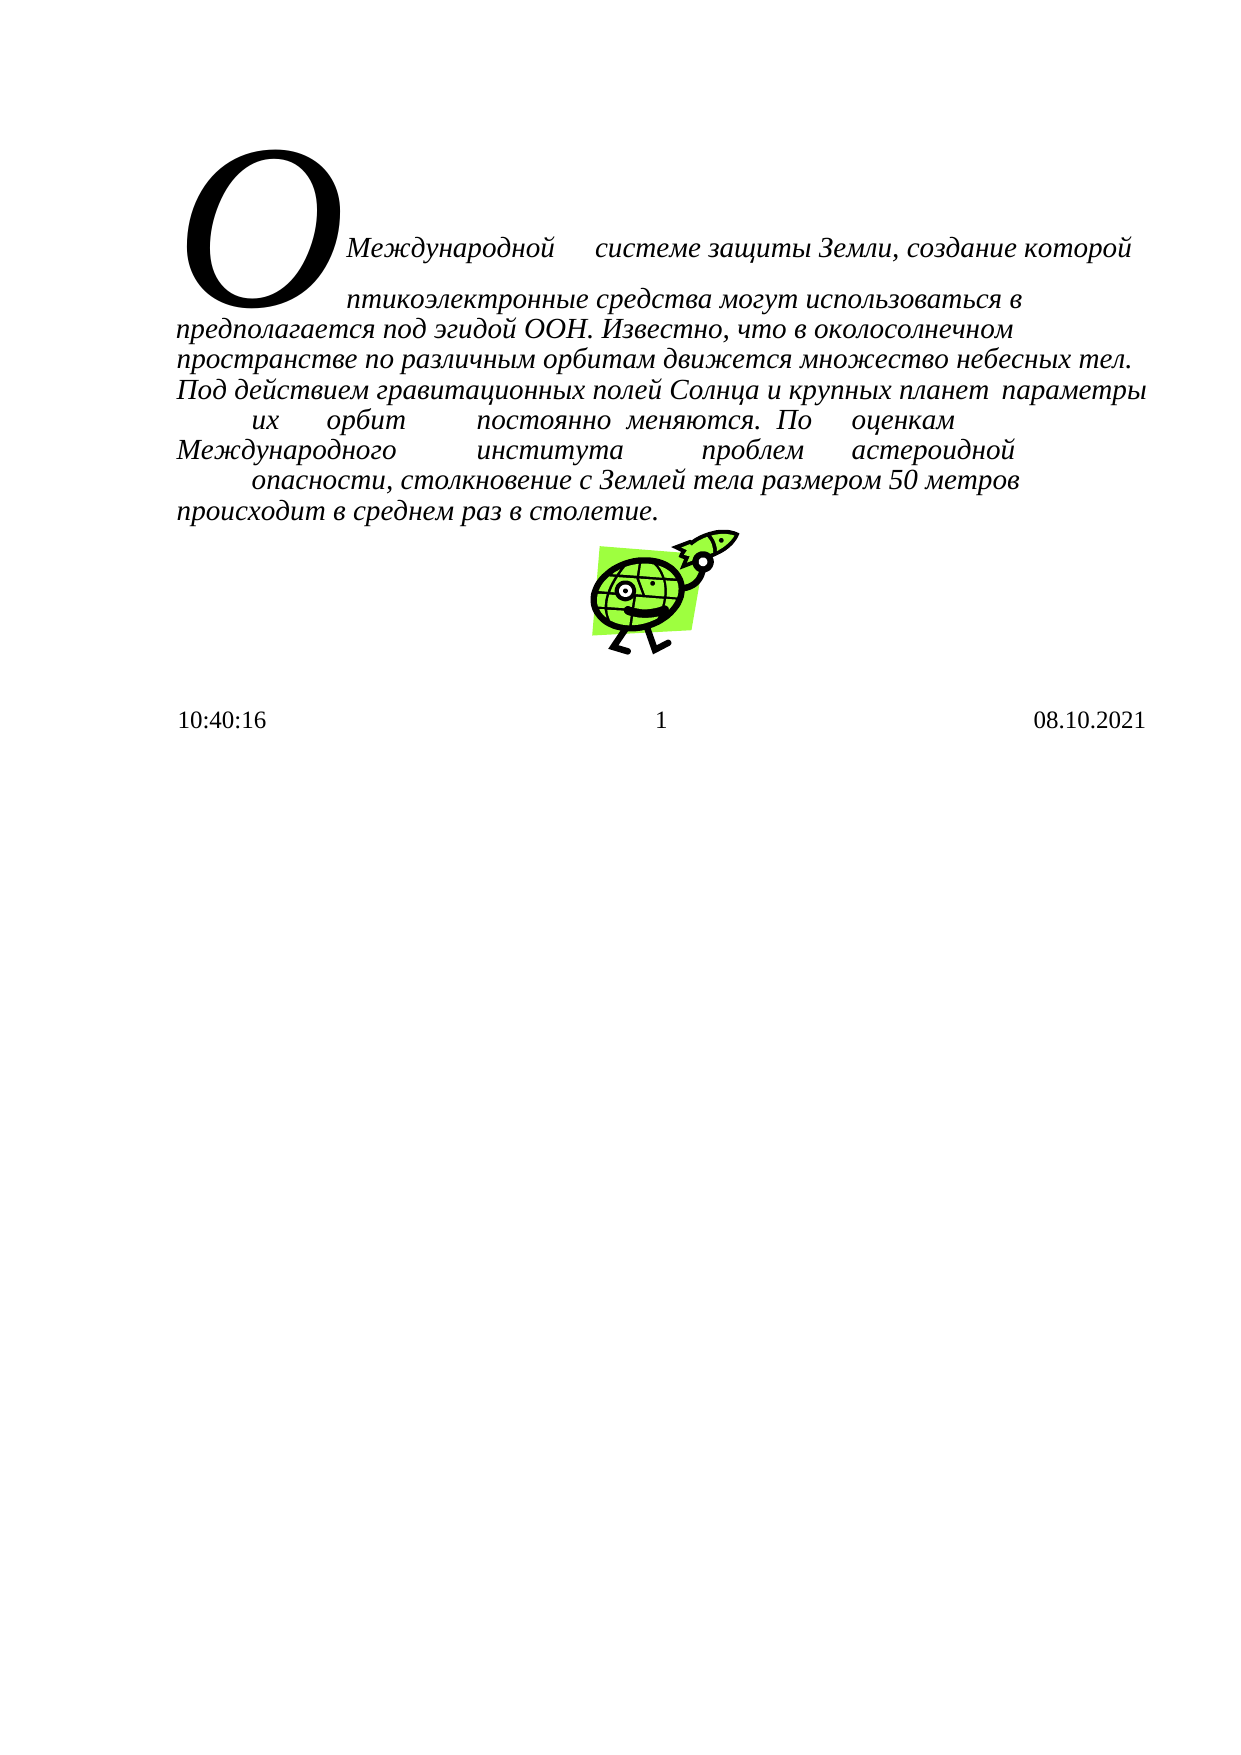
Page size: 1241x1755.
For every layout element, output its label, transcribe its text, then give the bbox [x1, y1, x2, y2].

text 10:40:16 1 08.10.2021 [177, 705, 1152, 733]
text предполагается под эгидой ООН. Известно, что в околосолнечном пространстве по различным орбитам движется множество небесных тел. Под действием гравитационных полей Солнца и крупных планет параметры их орбит постоянно меняются. По оценкам Международного института проблем астероидной опасности, столкновение с Землей тела размером 50 метров происходит в среднем раз в столетие. [176, 315, 1153, 526]
text ОМеждународной системе защиты Земли, создание которой птикоэлектронные средства могут использоваться в [176, 150, 1153, 315]
